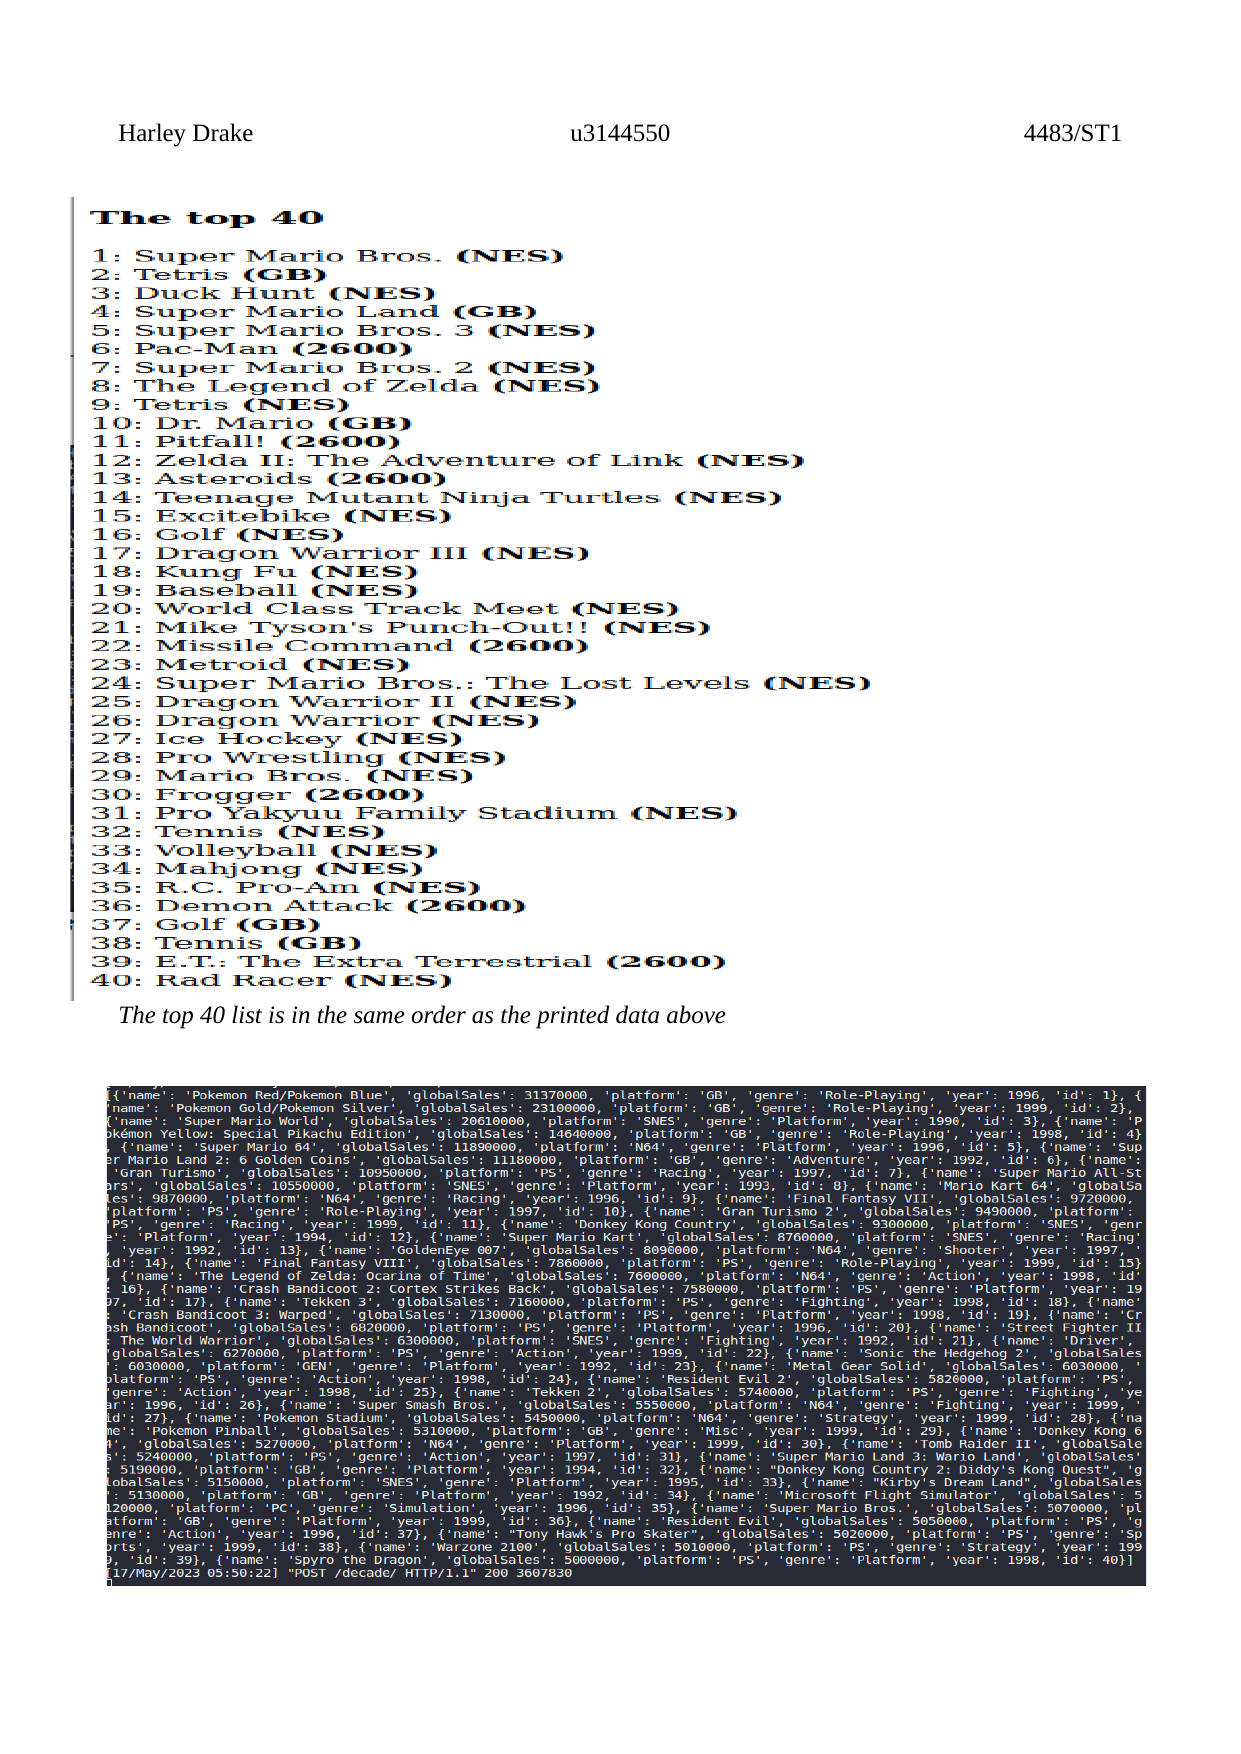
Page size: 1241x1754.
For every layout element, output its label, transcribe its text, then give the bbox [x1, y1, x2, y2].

picture [70, 197, 1082, 1001]
picture [106, 1086, 1147, 1586]
text The top 40 list is in the same order as the printed data above [118, 176, 1122, 1029]
